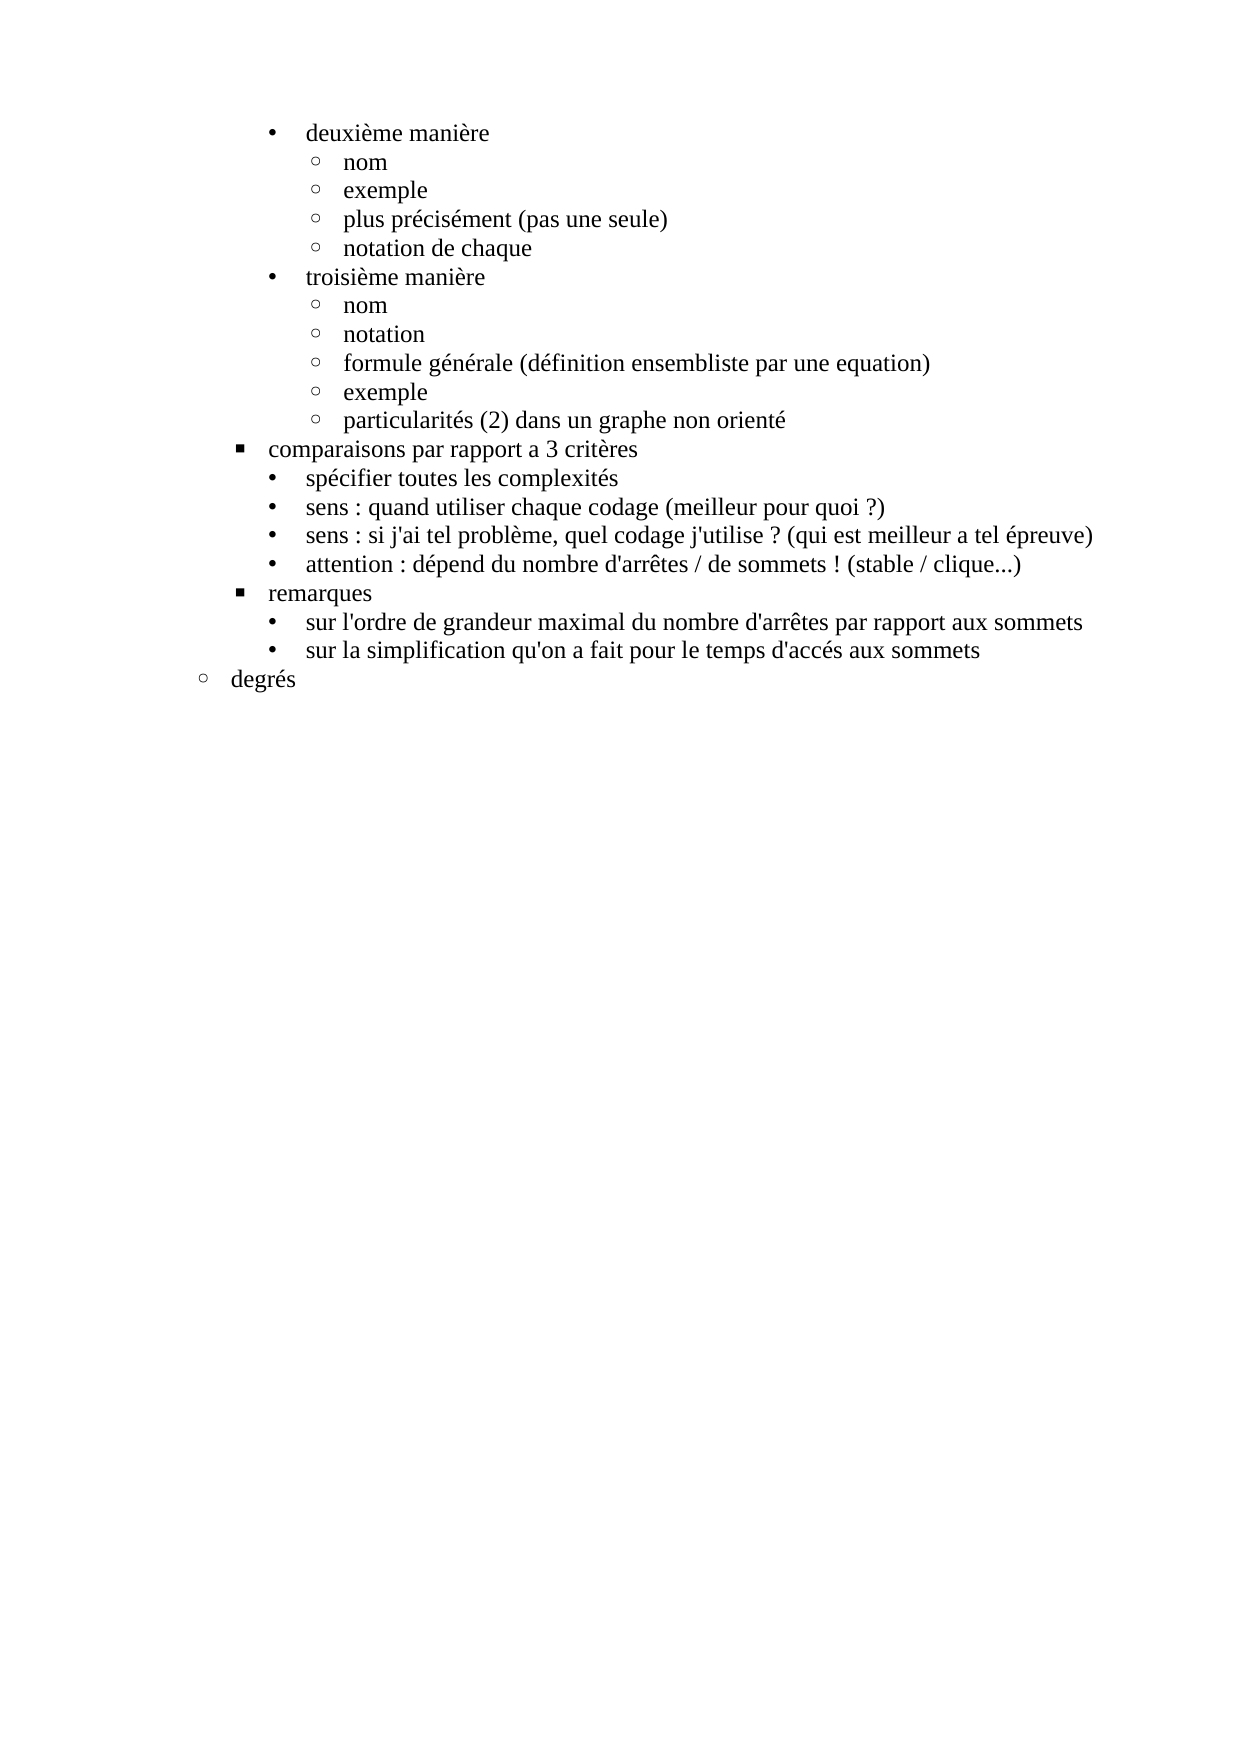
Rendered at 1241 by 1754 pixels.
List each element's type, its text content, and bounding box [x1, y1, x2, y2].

list comparaisons par rapport a 3 critères [231, 434, 1122, 463]
list sens : quand utiliser chaque codage (meilleur pour quoi ?) [268, 492, 1122, 521]
list sur la simplification qu'on a fait pour le temps d'accés aux sommets [268, 636, 1122, 664]
list nom [306, 147, 1122, 176]
list degrés [193, 664, 1122, 693]
list notation de chaque [306, 233, 1122, 262]
list sens : si j'ai tel problème, quel codage j'utilise ? (qui est meilleur a tel épreuve) [268, 521, 1122, 549]
list spécifier toutes les complexités [268, 463, 1122, 492]
list nom [306, 291, 1122, 319]
list sur l'ordre de grandeur maximal du nombre d'arrêtes par rapport aux sommets [268, 607, 1122, 636]
list notation [306, 319, 1122, 348]
list particularités (2) dans un graphe non orienté [306, 406, 1122, 434]
list formule générale (définition ensembliste par une equation) [306, 348, 1122, 377]
list attention : dépend du nombre d'arrêtes / de sommets ! (stable / clique...) [268, 549, 1122, 578]
list exemple [306, 176, 1122, 204]
list deuxième manière [268, 118, 1122, 147]
list exemple [306, 377, 1122, 406]
list remarques [231, 578, 1122, 607]
list plus précisément (pas une seule) [306, 204, 1122, 233]
list troisième manière [268, 262, 1122, 291]
